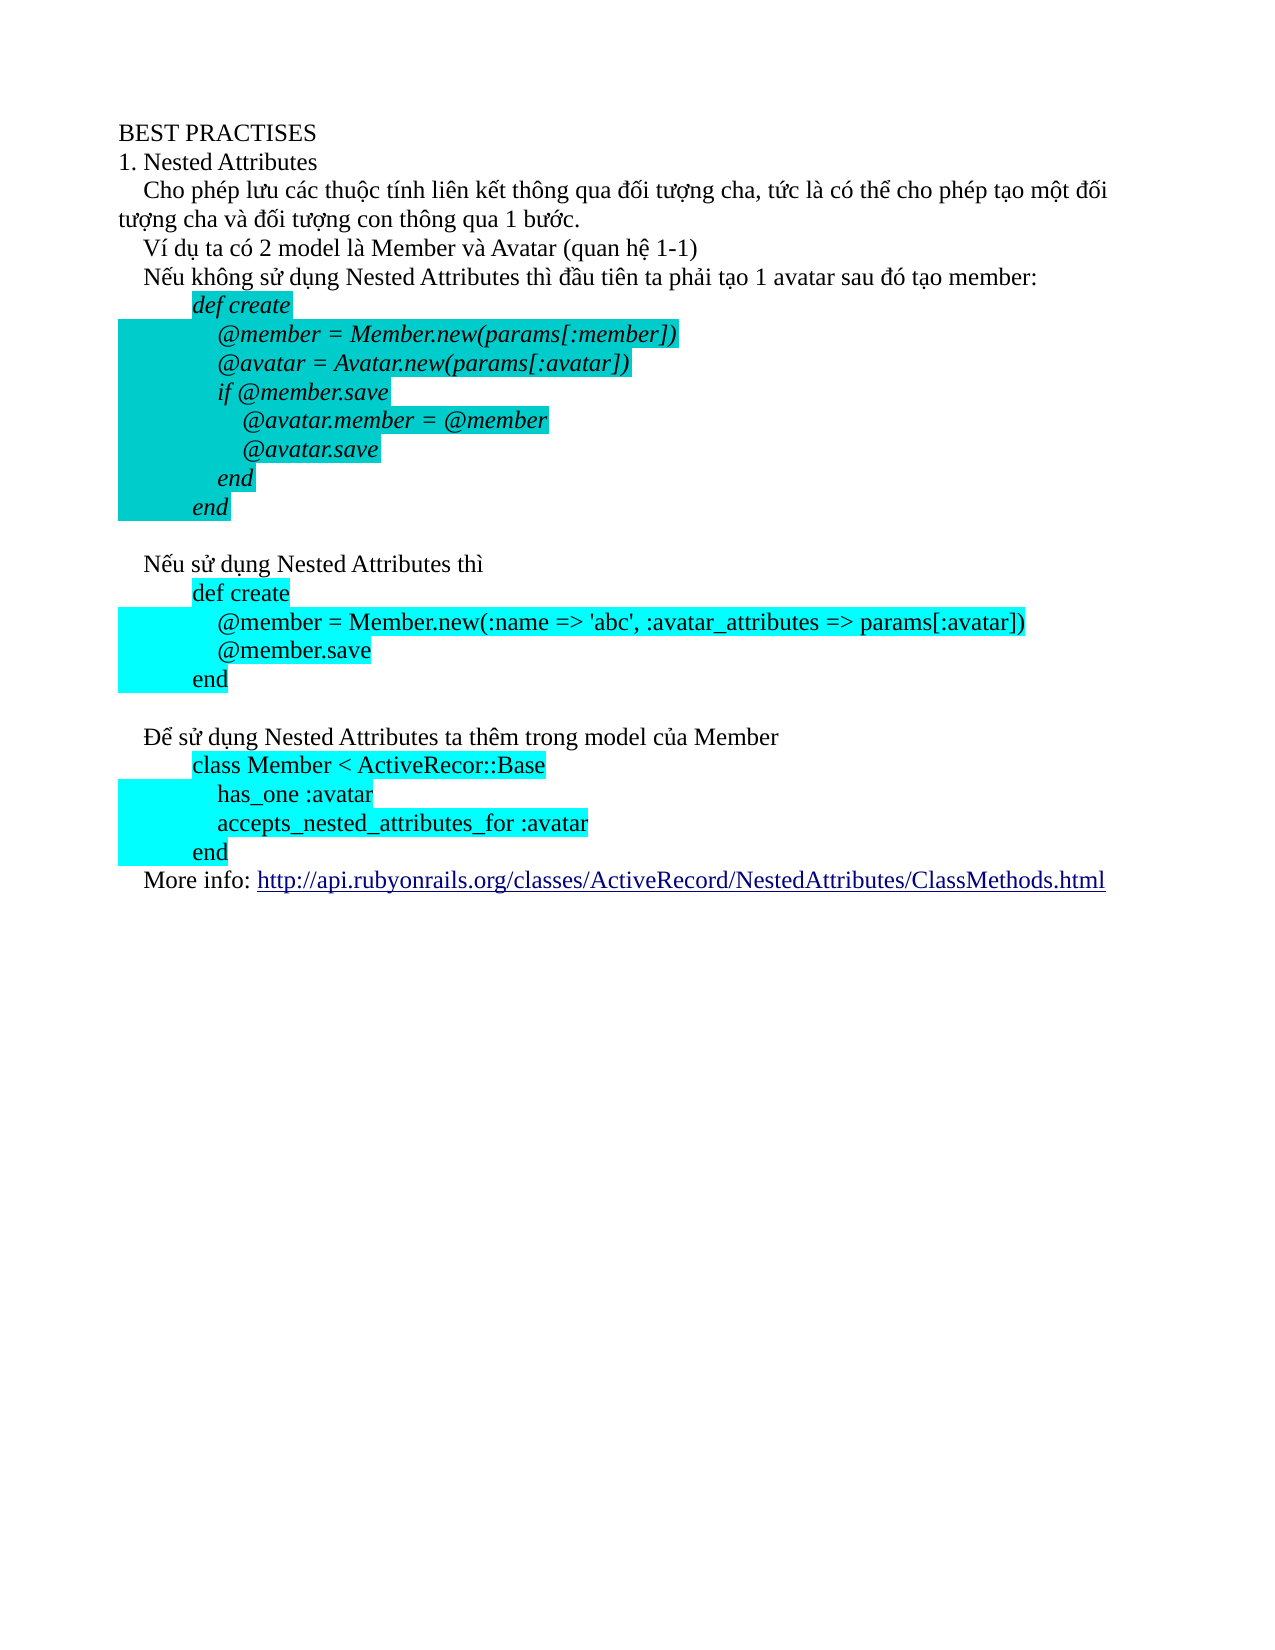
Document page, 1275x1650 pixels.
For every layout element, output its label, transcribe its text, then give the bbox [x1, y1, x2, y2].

text More info: http://api.rubyonrails.org/classes/ActiveRecord/NestedAttributes/ClassMethods.html [118, 866, 1157, 894]
text @member = Member.new(params[:member]) [118, 319, 1157, 348]
text def create [118, 578, 1157, 607]
text Nếu không sử dụng Nested Attributes thì đầu tiên ta phải tạo 1 avatar sau đó tạo member: [118, 262, 1157, 291]
text end [118, 492, 1157, 521]
text @avatar.save [118, 434, 1157, 463]
text BEST PRACTISES [118, 118, 1157, 147]
text @avatar = Avatar.new(params[:avatar]) [118, 348, 1157, 377]
text Để sử dụng Nested Attributes ta thêm trong model của Member [118, 722, 1157, 751]
text def create [118, 291, 1157, 319]
text accepts_nested_attributes_for :avatar [118, 808, 1157, 837]
text Cho phép lưu các thuộc tính liên kết thông qua đối tượng cha, tức là có thể cho phép tạo một đối tượng cha và đối tượng con thông qua 1 bước. [118, 176, 1157, 233]
text end [118, 837, 1157, 866]
text end [118, 664, 1157, 693]
text Nếu sử dụng Nested Attributes thì [118, 549, 1157, 578]
text if @member.save [118, 377, 1157, 406]
text has_one :avatar [118, 779, 1157, 808]
text @avatar.member = @member [118, 406, 1157, 434]
text class Member < ActiveRecor::Base [118, 751, 1157, 779]
text Ví dụ ta có 2 model là Member và Avatar (quan hệ 1-1) [118, 233, 1157, 262]
text @member = Member.new(:name => 'abc', :avatar_attributes => params[:avatar]) [118, 607, 1157, 636]
text 1. Nested Attributes [118, 147, 1157, 176]
text @member.save [118, 636, 1157, 664]
text end [118, 463, 1157, 492]
